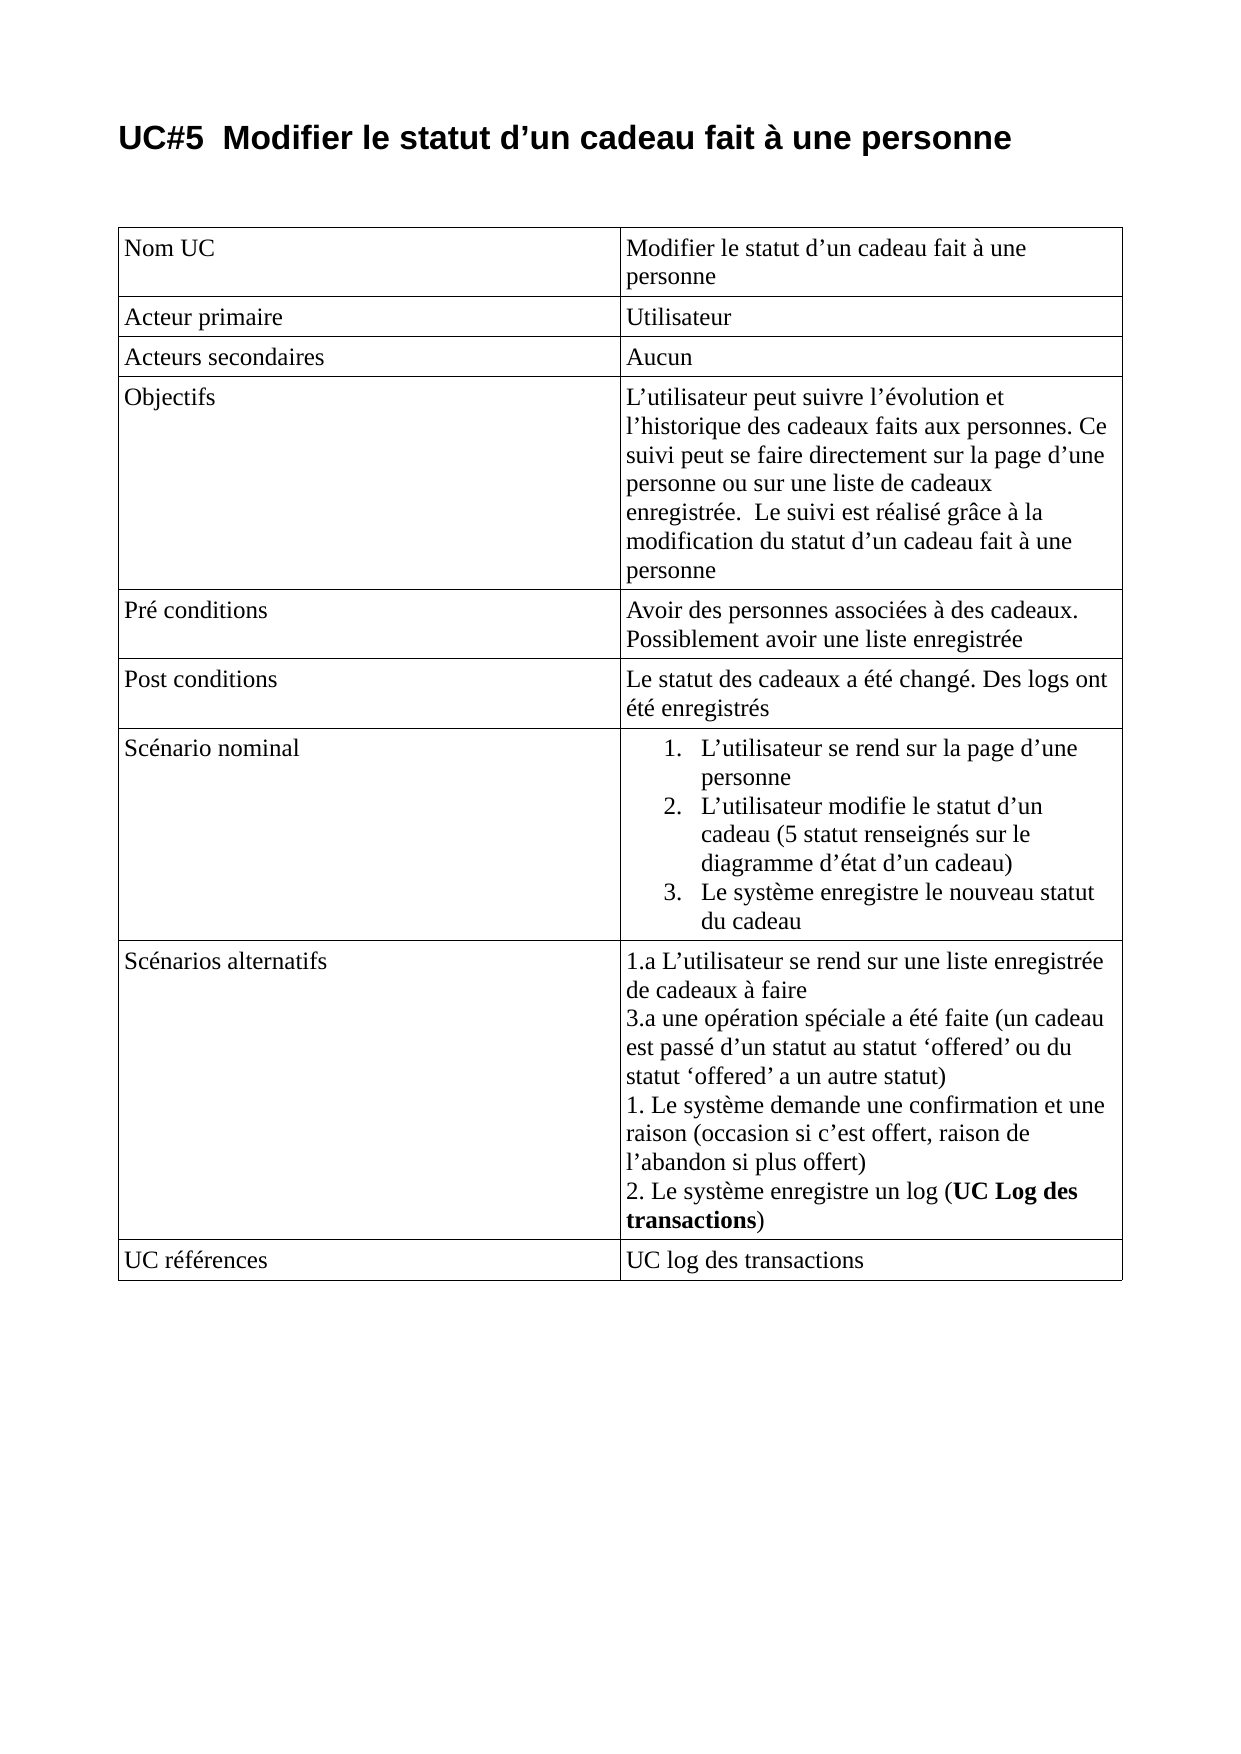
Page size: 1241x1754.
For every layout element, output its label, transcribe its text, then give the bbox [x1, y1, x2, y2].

table_cell UC références [119, 1240, 620, 1279]
table_header Nom UC [119, 228, 620, 296]
table_cell Avoir des personnes associées à des cadeaux. Possiblement avoir une liste enregistrée [621, 590, 1122, 658]
table_cell UC log des transactions [621, 1240, 1122, 1279]
table_cell Utilisateur [621, 297, 1122, 336]
table_cell Scénario nominal [119, 729, 620, 940]
table_cell Pré conditions [119, 590, 620, 658]
table_cell Acteurs secondaires [119, 337, 620, 376]
table_cell Objectifs [119, 377, 620, 589]
table_cell Post conditions [119, 659, 620, 727]
subtitle UC#5 Modifier le statut d’un cadeau fait à une personne [118, 118, 1122, 157]
table_cell Le statut des cadeaux a été changé. Des logs ont été enregistrés [621, 659, 1122, 727]
table_cell L’utilisateur peut suivre l’évolution et l’historique des cadeaux faits aux personnes. Ce suivi peut se faire directement sur la page d’une personne ou sur une liste de cadeaux enregistrée. Le suivi est réalisé grâce à la modification du statut d’un cadeau fait à une personne [621, 377, 1122, 589]
table_cell Scénarios alternatifs [119, 941, 620, 1239]
table_cell Aucun [621, 337, 1122, 376]
table_cell Acteur primaire [119, 297, 620, 336]
table_header Modifier le statut d’un cadeau fait à une personne [621, 228, 1122, 296]
table_cell L’utilisateur se rend sur la page d’une personne L’utilisateur modifie le statut d’un cadeau (5 statut renseignés sur le diagramme d’état d’un cadeau) Le système enregistre le nouveau statut du cadeau [621, 729, 1122, 940]
table_cell 1.a L’utilisateur se rend sur une liste enregistrée de cadeaux à faire 3.a une opération spéciale a été faite (un cadeau est passé d’un statut au statut ‘offered’ ou du statut ‘offered’ a un autre statut) 1. Le système demande une confirmation et une raison (occasion si c’est offert, raison de l’abandon si plus offert) 2. Le système enregistre un log (UC Log des transactions) [621, 941, 1122, 1239]
